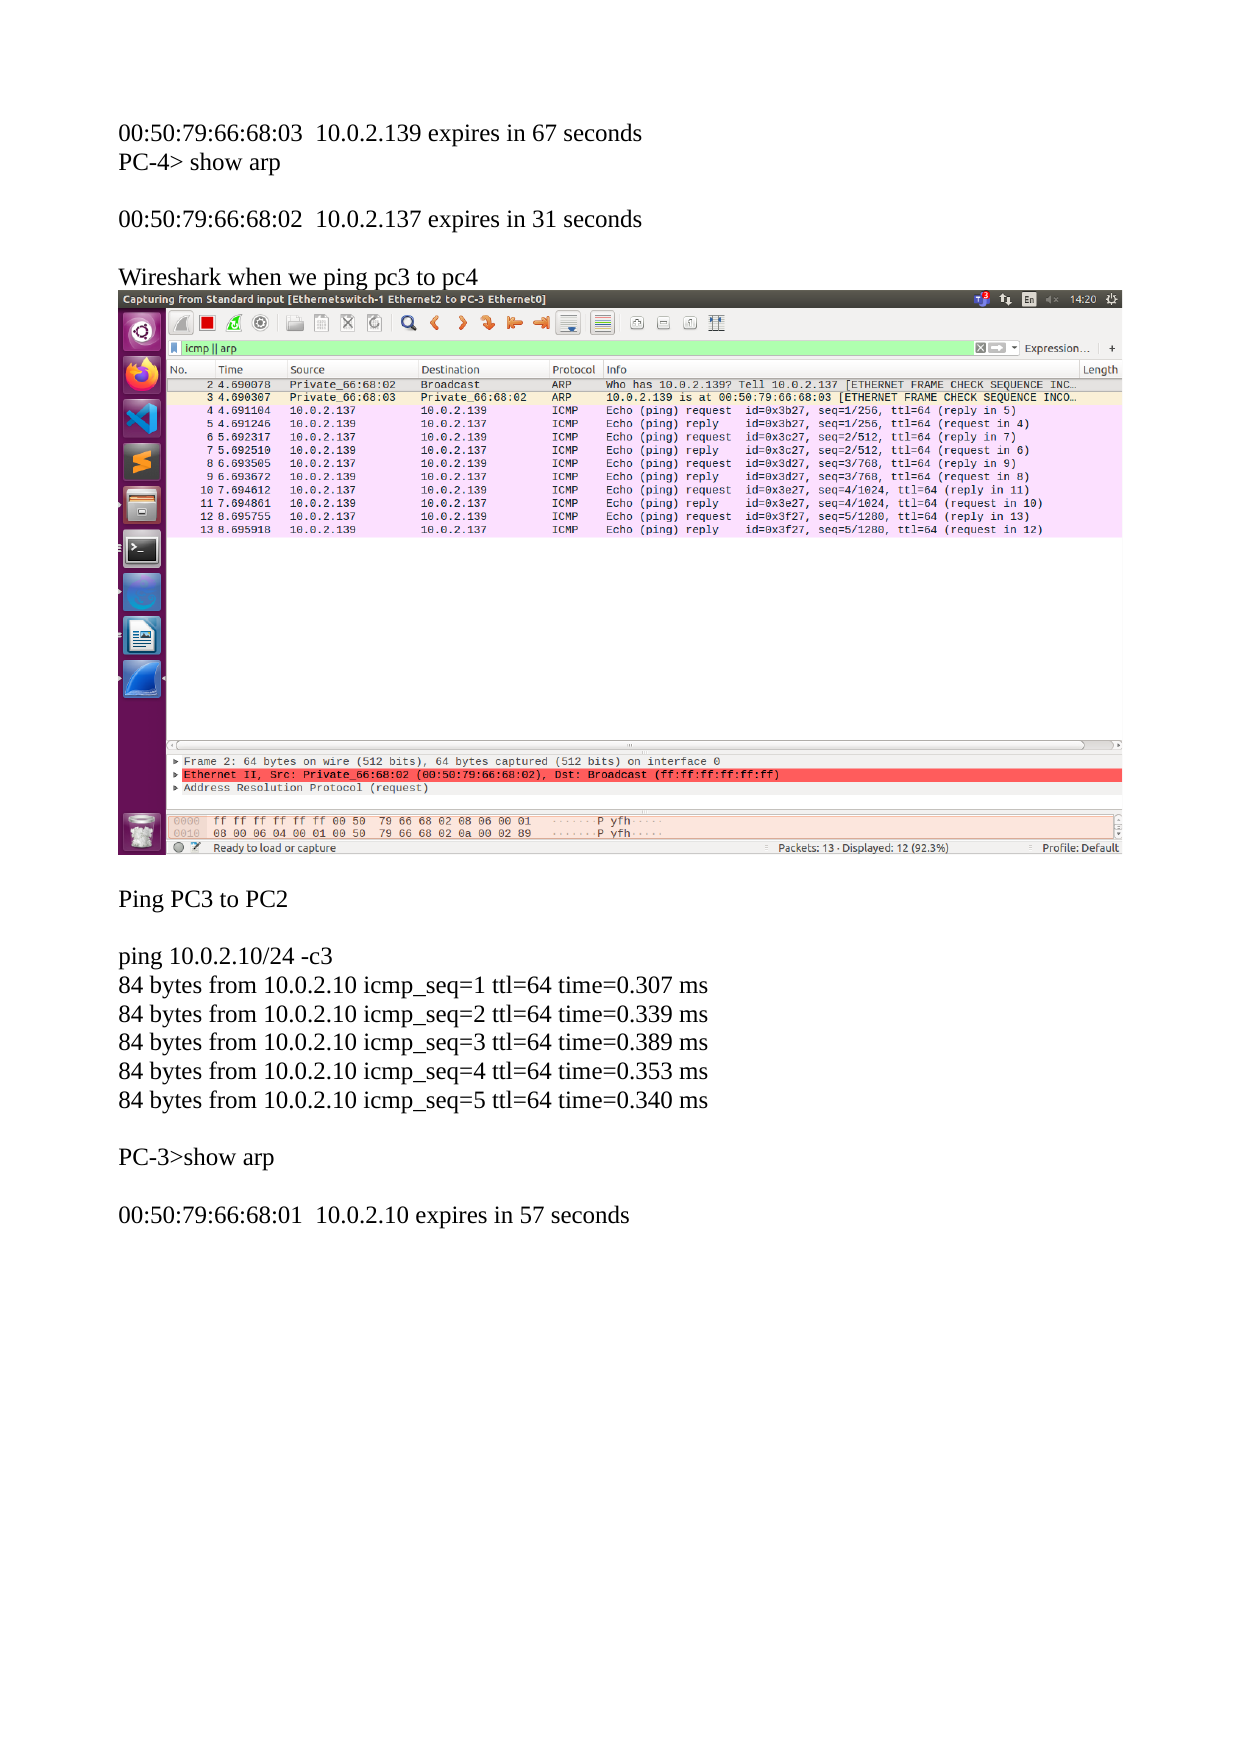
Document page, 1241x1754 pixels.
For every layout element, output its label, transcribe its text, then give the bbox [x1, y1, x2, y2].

text Ping PC3 to PC2 [118, 884, 1122, 912]
text 84 bytes from 10.0.2.10 icmp_seq=2 ttl=64 time=0.339 ms [118, 999, 1122, 1027]
picture [118, 290, 1123, 855]
text 84 bytes from 10.0.2.10 icmp_seq=1 ttl=64 time=0.307 ms [118, 970, 1122, 999]
text 00:50:79:66:68:02 10.0.2.137 expires in 31 seconds [118, 204, 1122, 233]
text 00:50:79:66:68:01 10.0.2.10 expires in 57 seconds [118, 1200, 1122, 1229]
text 00:50:79:66:68:03 10.0.2.139 expires in 67 seconds [118, 118, 1122, 147]
text 84 bytes from 10.0.2.10 icmp_seq=4 ttl=64 time=0.353 ms [118, 1056, 1122, 1085]
text ping 10.0.2.10/24 -c3 [118, 941, 1122, 970]
text Wireshark when we ping pc3 to pc4 [118, 262, 1122, 290]
text 84 bytes from 10.0.2.10 icmp_seq=5 ttl=64 time=0.340 ms [118, 1085, 1122, 1114]
text 84 bytes from 10.0.2.10 icmp_seq=3 ttl=64 time=0.389 ms [118, 1027, 1122, 1056]
text PC-4> show arp [118, 147, 1122, 176]
text PC-3>show arp [118, 1142, 1122, 1171]
